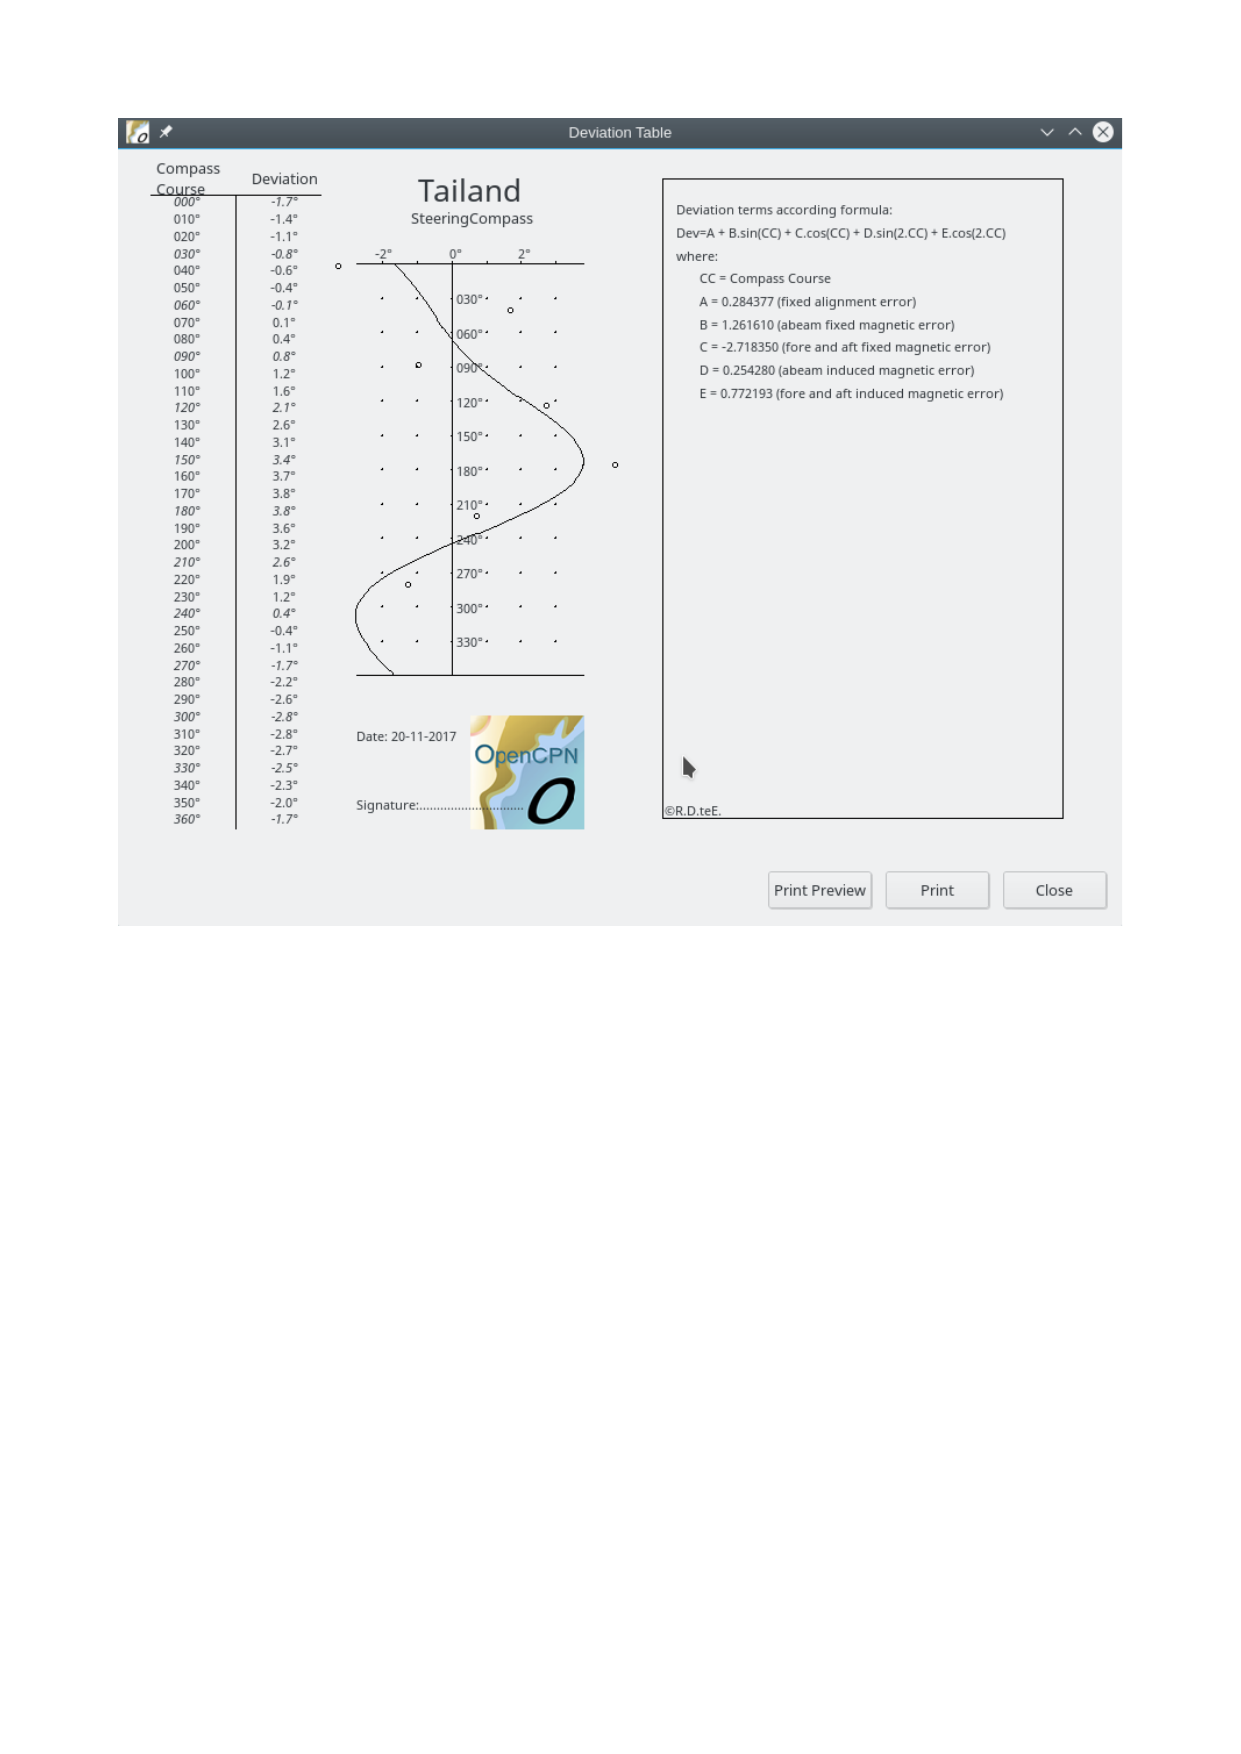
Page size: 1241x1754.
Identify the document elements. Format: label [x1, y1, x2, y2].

picture [118, 118, 1123, 926]
